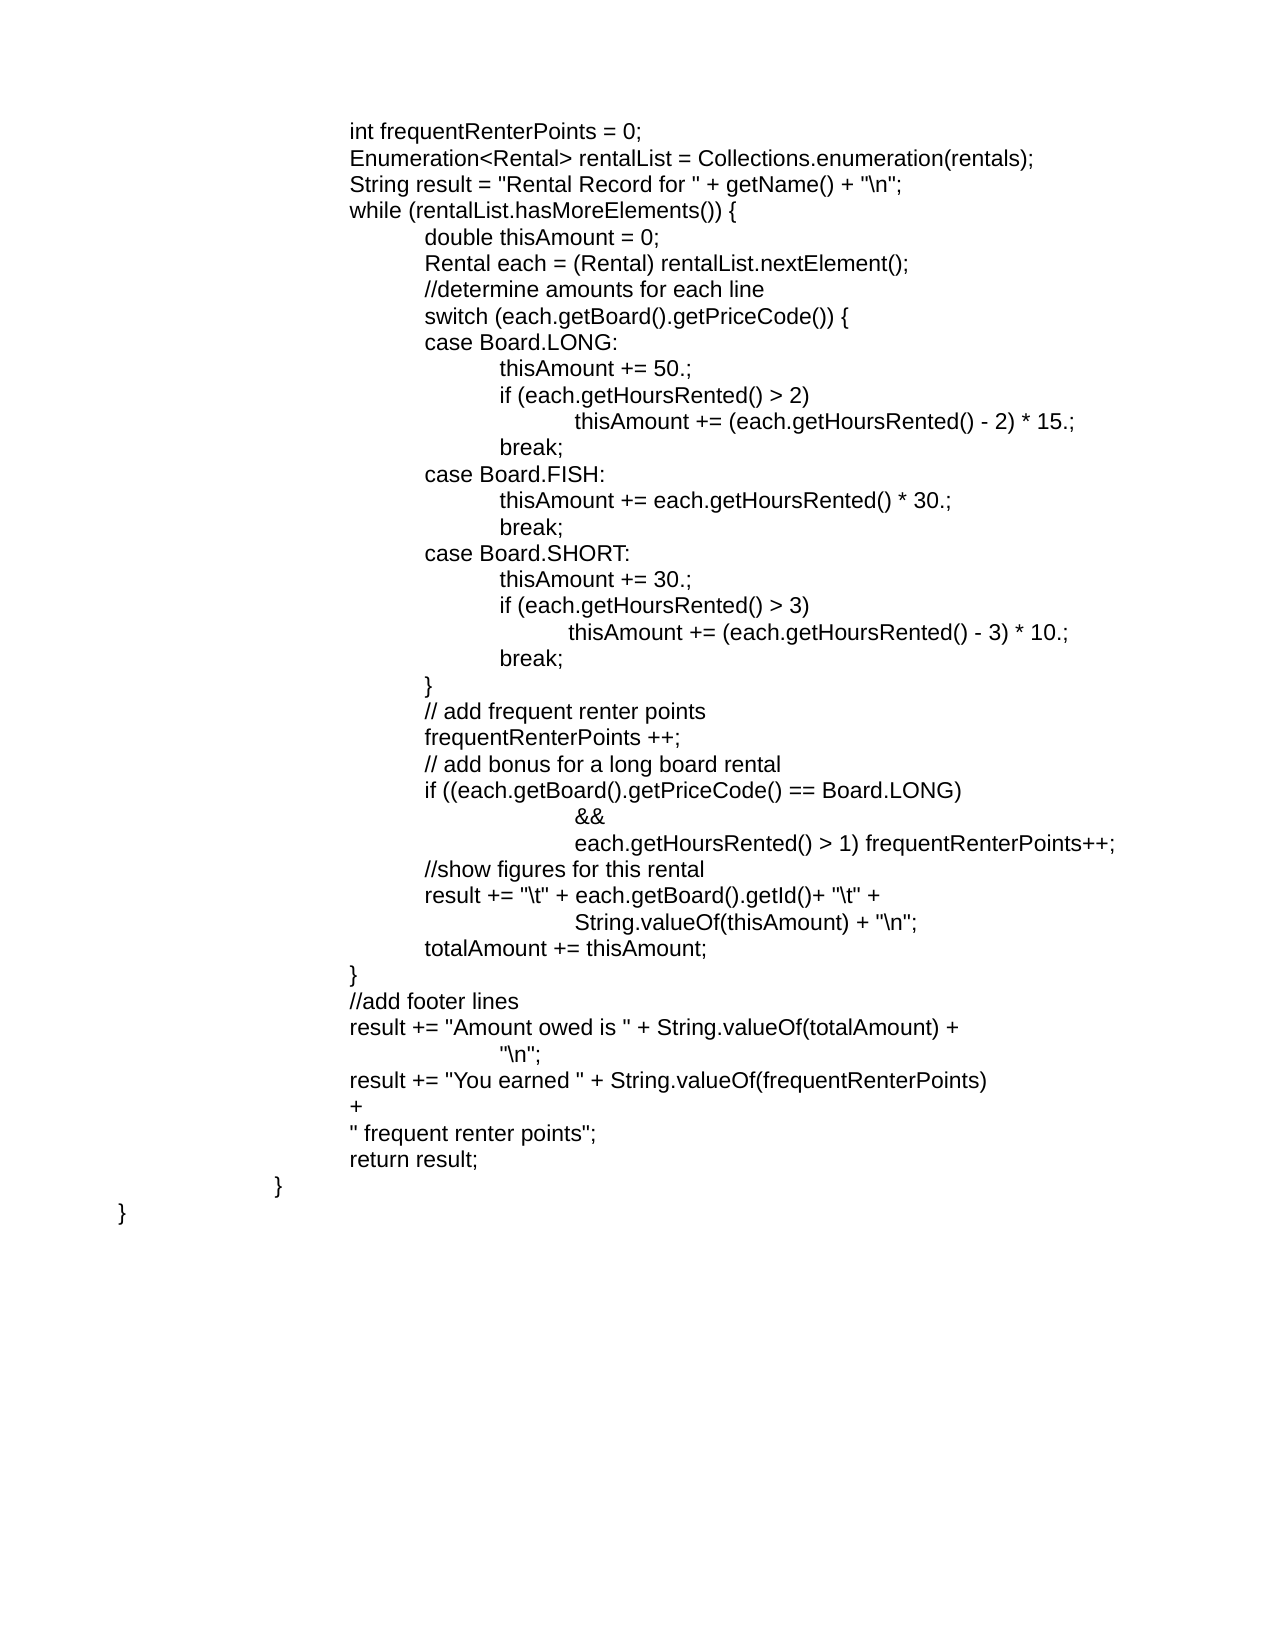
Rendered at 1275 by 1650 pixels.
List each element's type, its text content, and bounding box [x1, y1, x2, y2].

text if (each.getHoursRented() > 3) [118, 592, 1198, 619]
text thisAmount += each.getHoursRented() * 30.; [118, 487, 1198, 513]
text result += "Amount owed is " + String.valueOf(totalAmount) + [118, 1014, 1198, 1041]
text && [118, 803, 1198, 830]
text result += "\t" + each.getBoard().getId()+ "\t" + [118, 882, 1198, 909]
text break; [118, 645, 1198, 672]
text thisAmount += 50.; [118, 355, 1198, 382]
text } [118, 672, 1198, 698]
text double thisAmount = 0; [118, 223, 1198, 250]
text Enumeration<Rental> rentalList = Collections.enumeration(rentals); [118, 144, 1198, 171]
text //add footer lines [118, 988, 1198, 1014]
text "\n"; [118, 1041, 1198, 1067]
text return result; [118, 1146, 1198, 1172]
text result += "You earned " + String.valueOf(frequentRenterPoints) [118, 1067, 1198, 1093]
text " frequent renter points"; [118, 1119, 1198, 1146]
text case Board.SHORT: [118, 540, 1198, 566]
text Rental each = (Rental) rentalList.nextElement(); [118, 250, 1198, 276]
text case Board.FISH: [118, 461, 1198, 487]
text if ((each.getBoard().getPriceCode() == Board.LONG) [118, 777, 1198, 803]
text int frequentRenterPoints = 0; [118, 118, 1198, 144]
text //show figures for this rental [118, 856, 1198, 882]
text switch (each.getBoard().getPriceCode()) { [118, 303, 1198, 329]
text frequentRenterPoints ++; [118, 724, 1198, 751]
text } [118, 1199, 1198, 1225]
text if (each.getHoursRented() > 2) [118, 382, 1198, 408]
text } [118, 961, 1198, 988]
text break; [118, 434, 1198, 461]
text String.valueOf(thisAmount) + "\n"; [118, 909, 1198, 935]
text thisAmount += 30.; [118, 566, 1198, 592]
text thisAmount += (each.getHoursRented() - 3) * 10.; [118, 619, 1198, 645]
text // add bonus for a long board rental [118, 751, 1198, 777]
text each.getHoursRented() > 1) frequentRenterPoints++; [118, 830, 1198, 856]
text //determine amounts for each line [118, 276, 1198, 303]
text while (rentalList.hasMoreElements()) { [118, 197, 1198, 223]
text + [118, 1093, 1198, 1119]
text thisAmount += (each.getHoursRented() - 2) * 15.; [118, 408, 1198, 434]
text totalAmount += thisAmount; [118, 935, 1198, 961]
text // add frequent renter points [118, 698, 1198, 724]
text String result = "Rental Record for " + getName() + "\n"; [118, 171, 1198, 197]
text case Board.LONG: [118, 329, 1198, 355]
text break; [118, 513, 1198, 540]
text } [118, 1172, 1198, 1199]
